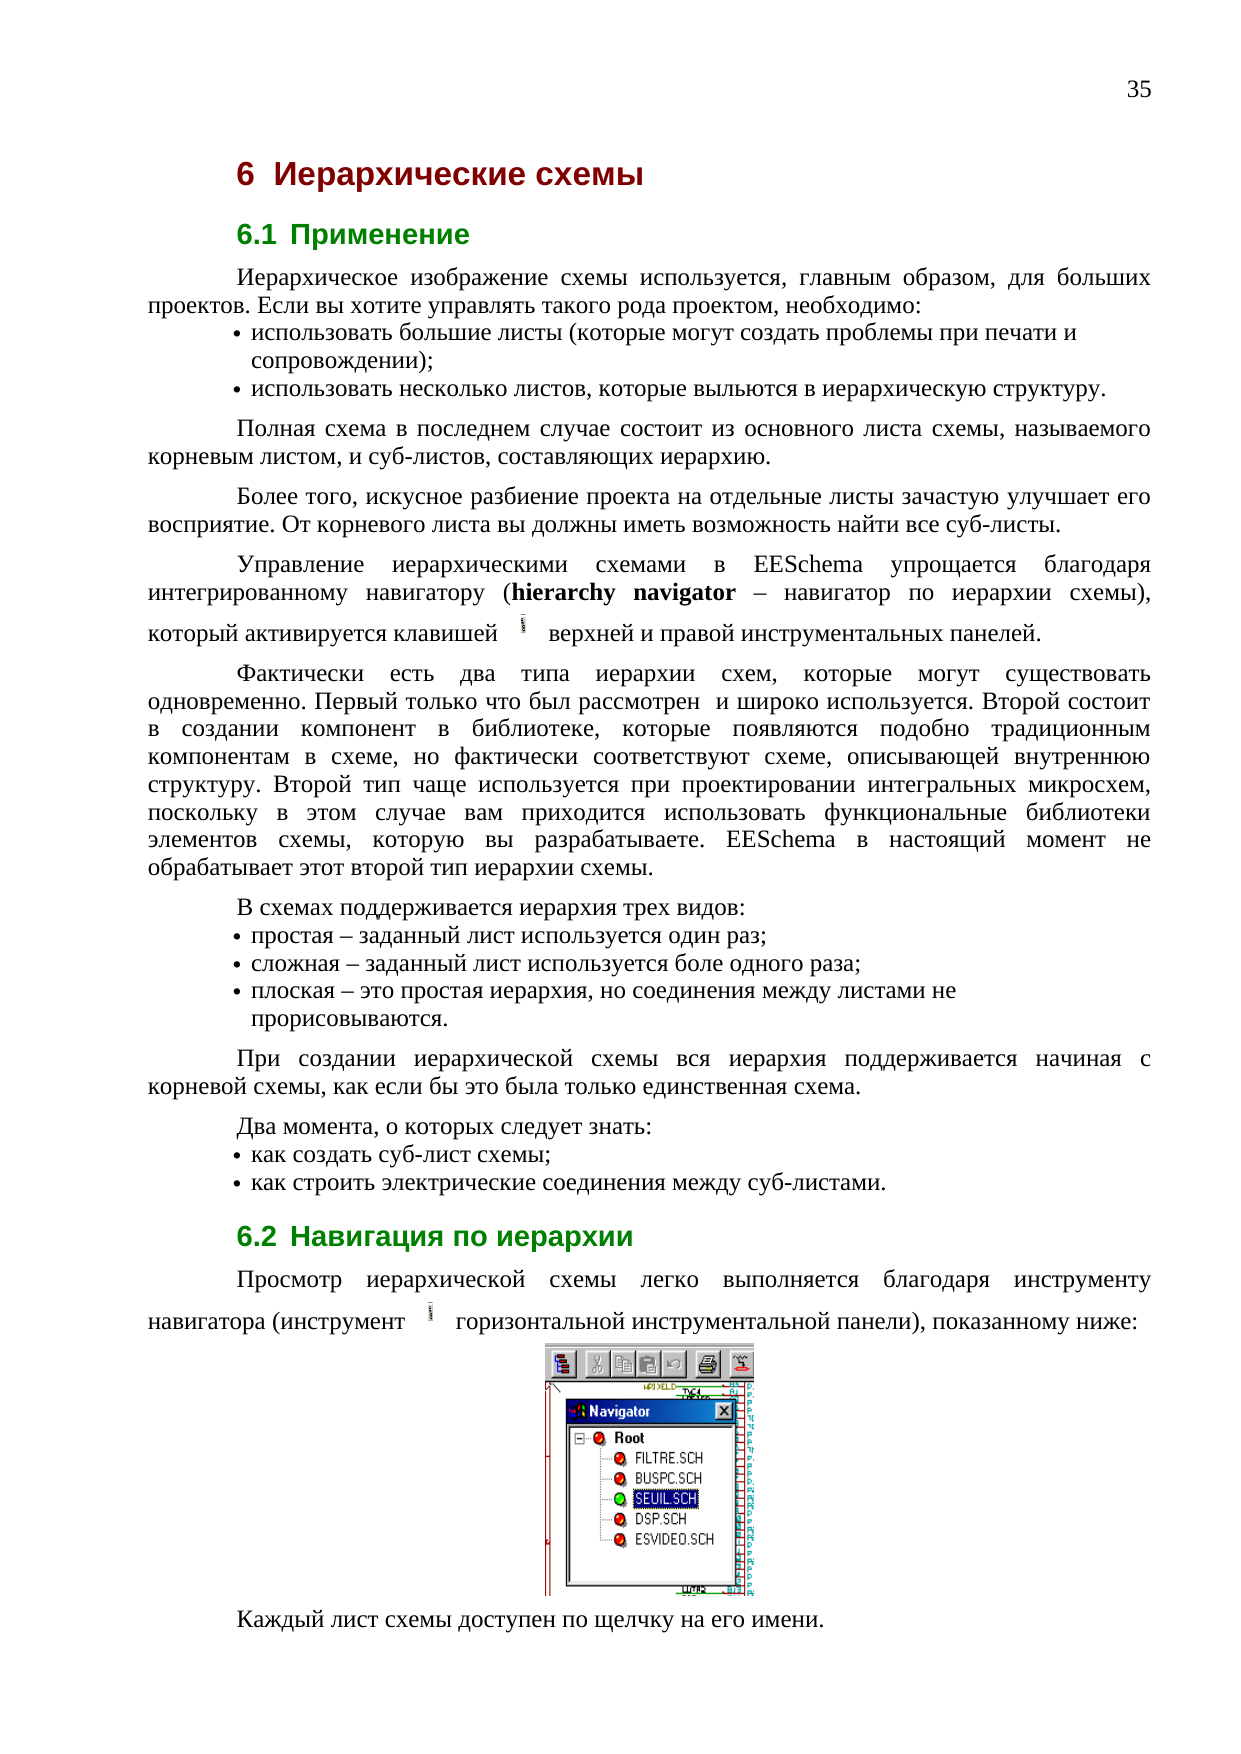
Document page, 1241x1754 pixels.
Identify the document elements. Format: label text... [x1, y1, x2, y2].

picture [520, 614, 526, 633]
picture [428, 1302, 433, 1321]
list плоская – это простая иерархия, но соединения между листами не прорисовываются. [234, 976, 1152, 1032]
subtitle Применение [148, 218, 1152, 251]
text Управление иерархическими схемами в EESchema упрощается благодаря интегрированному навигатору (hierarchy navigator – навигатор по иерархии схемы), который активируется клавишей верхней и правой инструментальных панелей. [148, 550, 1152, 647]
text При создании иерархической схемы вся иерархия поддерживается начиная с корневой схемы, как если бы это была только единственная схема. [148, 1044, 1152, 1100]
text В схемах поддерживается иерархия трех видов: [148, 893, 1152, 921]
text Просмотр иерархической схемы легко выполняется благодаря инструменту навигатора (инструмент горизонтальной инструментальной панели), показанному ниже: [148, 1266, 1152, 1334]
subtitle Навигация по иерархии [148, 1220, 1152, 1253]
list как строить электрические соединения между суб-листами. [234, 1168, 1152, 1195]
text Два момента, о которых следует знать: [148, 1112, 1152, 1140]
list использовать несколько листов, которые выльются в иерархическую структуру. [234, 374, 1152, 402]
text Более того, искусное разбиение проекта на отдельные листы зачастую улучшает его восприятие. От корневого листа вы должны иметь возможность найти все суб-листы. [148, 482, 1152, 537]
list простая – заданный лист используется один раз; [234, 921, 1152, 949]
text Каждый лист схемы доступен по щелчку на его имени. [148, 1605, 1152, 1633]
subtitle Иерархические схемы [236, 156, 1152, 193]
list как создать суб-лист схемы; [234, 1140, 1152, 1168]
text Полная схема в последнем случае состоит из основного листа схемы, называемого корневым листом, и суб-листов, составляющих иерархию. [148, 414, 1152, 469]
list использовать большие листы (которые могут создать проблемы при печати и сопровождении); [234, 318, 1152, 374]
text Фактически есть два типа иерархии схем, которые могут существовать одновременно. Первый только что был рассмотрен и широко используется. Второй состоит в создании компонент в библиотеке, которые появляются подобно традиционным компонентам в схеме, но фактически соответствуют схеме, описывающей внутреннюю структуру. Второй тип чаще используется при проектировании интегральных микросхем, поскольку в этом случае вам приходится использовать функциональные библиотеки элементов схемы, которую вы разрабатываете. EESchema в настоящий момент не обрабатывает этот второй тип иерархии схемы. [148, 659, 1152, 881]
text Иерархическое изображение схемы используется, главным образом, для больших проектов. Если вы хотите управлять такого рода проектом, необходимо: [148, 263, 1152, 318]
list сложная – заданный лист используется боле одного раза; [234, 949, 1152, 976]
